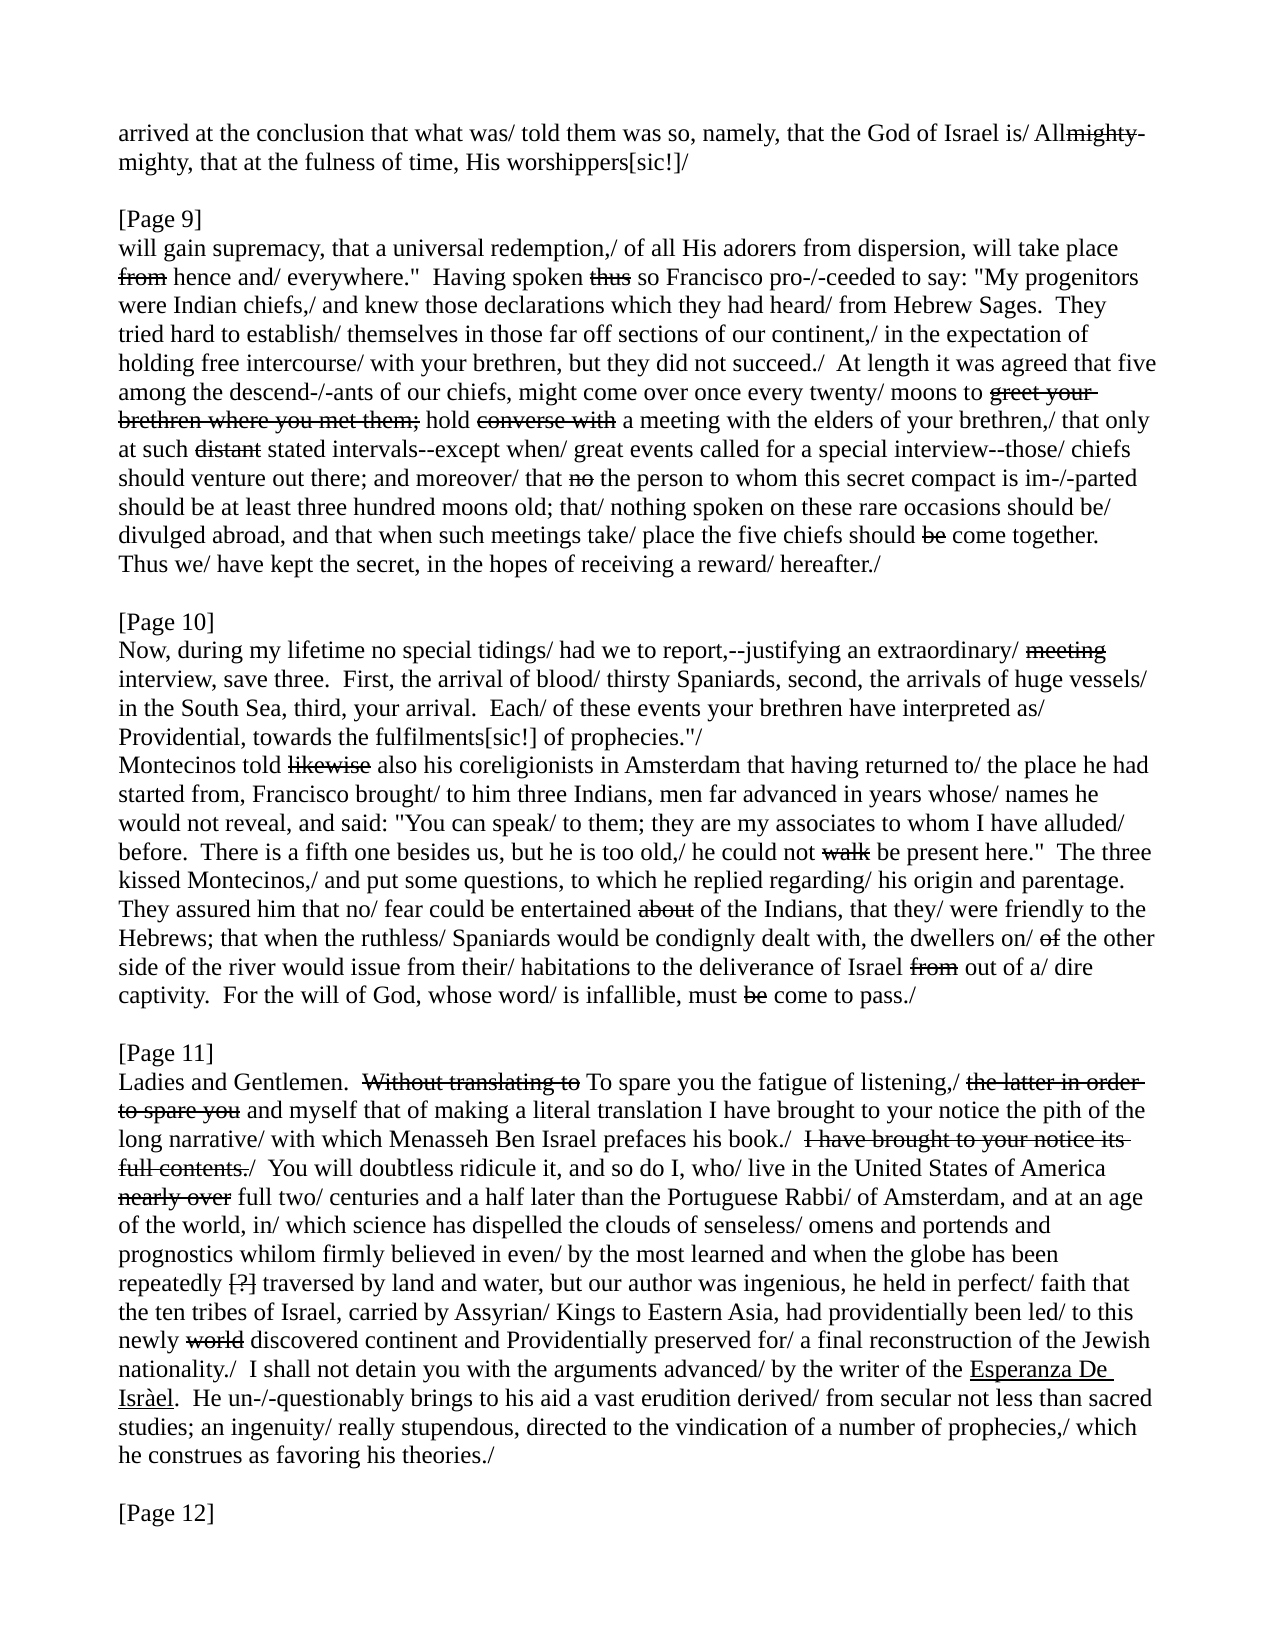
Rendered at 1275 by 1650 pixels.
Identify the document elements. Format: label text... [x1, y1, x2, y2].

text [Page 10] [118, 607, 1157, 636]
text arrived at the conclusion that what was/ told them was so, namely, that the God of Israel is/ Allmighty-mighty, that at the fulness of time, His worshippers[sic!]/ [118, 118, 1157, 176]
text Montecinos told likewise also his coreligionists in Amsterdam that having returned to/ the place he had started from, Francisco brought/ to him three Indians, men far advanced in years whose/ names he would not reveal, and said: "You can speak/ to them; they are my associates to whom I have alluded/ before. There is a fifth one besides us, but he is too old,/ he could not walk be present here." The three kissed Montecinos,/ and put some questions, to which he replied regarding/ his origin and parentage. They assured him that no/ fear could be entertained about of the Indians, that they/ were friendly to the Hebrews; that when the ruthless/ Spaniards would be condignly dealt with, the dwellers on/ of the other side of the river would issue from their/ habitations to the deliverance of Israel from out of a/ dire captivity. For the will of God, whose word/ is infallible, must be come to pass./ [118, 751, 1157, 1009]
text will gain supremacy, that a universal redemption,/ of all His adorers from dispersion, will take place from hence and/ everywhere." Having spoken thus so Francisco pro-/-ceeded to say: "My progenitors were Indian chiefs,/ and knew those declarations which they had heard/ from Hebrew Sages. They tried hard to establish/ themselves in those far off sections of our continent,/ in the expectation of holding free intercourse/ with your brethren, but they did not succeed./ At length it was agreed that five among the descend-/-ants of our chiefs, might come over once every twenty/ moons to greet your brethren where you met them; hold converse with a meeting with the elders of your brethren,/ that only at such distant stated intervals--except when/ great events called for a special interview--those/ chiefs should venture out there; and moreover/ that no the person to whom this secret compact is im-/-parted should be at least three hundred moons old; that/ nothing spoken on these rare occasions should be/ divulged abroad, and that when such meetings take/ place the five chiefs should be come together. Thus we/ have kept the secret, in the hopes of receiving a reward/ hereafter./ [118, 233, 1157, 578]
text [Page 11] [118, 1038, 1157, 1067]
text Now, during my lifetime no special tidings/ had we to report,--justifying an extraordinary/ meeting interview, save three. First, the arrival of blood/ thirsty Spaniards, second, the arrivals of huge vessels/ in the South Sea, third, your arrival. Each/ of these events your brethren have interpreted as/ Providential, towards the fulfilments[sic!] of prophecies."/ [118, 636, 1157, 751]
text [Page 12] [118, 1498, 1157, 1527]
text Ladies and Gentlemen. Without translating to To spare you the fatigue of listening,/ the latter in order to spare you and myself that of making a literal translation I have brought to your notice the pith of the long narrative/ with which Menasseh Ben Israel prefaces his book./ I have brought to your notice its full contents./ You will doubtless ridicule it, and so do I, who/ live in the United States of America nearly over full two/ centuries and a half later than the Portuguese Rabbi/ of Amsterdam, and at an age of the world, in/ which science has dispelled the clouds of senseless/ omens and portends and prognostics whilom firmly believed in even/ by the most learned and when the globe has been repeatedly [?] traversed by land and water, but our author was ingenious, he held in perfect/ faith that the ten tribes of Israel, carried by Assyrian/ Kings to Eastern Asia, had providentially been led/ to this newly world discovered continent and Providentially preserved for/ a final reconstruction of the Jewish nationality./ I shall not detain you with the arguments advanced/ by the writer of the Esperanza De Isràel. He un-/-questionably brings to his aid a vast erudition derived/ from secular not less than sacred studies; an ingenuity/ really stupendous, directed to the vindication of a number of prophecies,/ which he construes as favoring his theories./ [118, 1067, 1157, 1469]
text [Page 9] [118, 204, 1157, 233]
